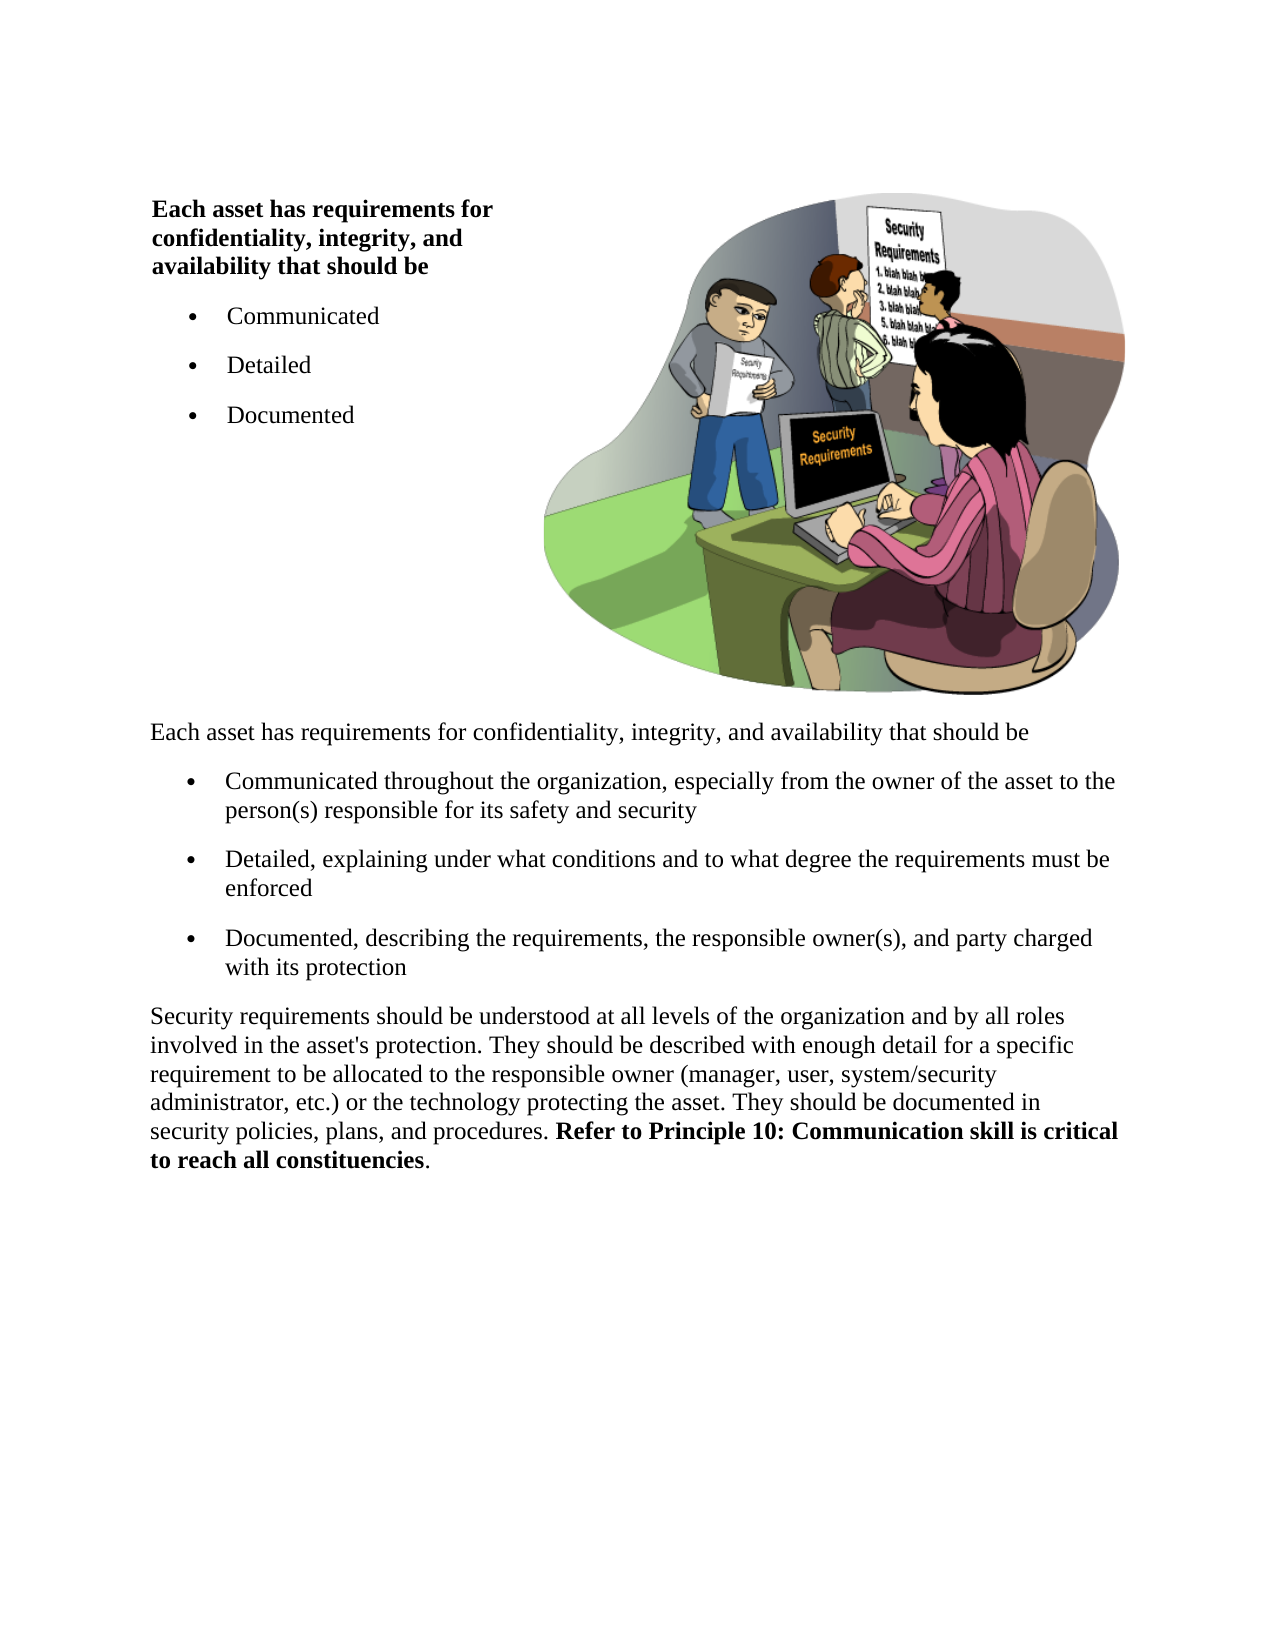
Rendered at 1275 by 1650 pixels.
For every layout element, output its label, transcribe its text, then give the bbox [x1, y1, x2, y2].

text Each asset has requirements for confidentiality, integrity, and availability that should be [150, 717, 1125, 745]
table_header [542, 150, 1134, 182]
list Documented, describing the requirements, the responsible owner(s), and party charged with its protection [187, 923, 1125, 980]
text Security requirements should be understood at all levels of the organization and by all roles involved in the asset's protection. They should be described with enough detail for a specific requirement to be allocated to the responsible owner (manager, user, system/security administrator, etc.) or the technology protecting the asset. They should be documented in security policies, plans, and procedures. Refer to Principle 10: Communication skill is critical to reach all constituencies. [150, 1001, 1125, 1174]
table_cell Each asset has requirements for confidentiality, integrity, and availability that should be Communicated Detailed Documented [150, 182, 542, 706]
list Detailed, explaining under what conditions and to what degree the requirements must be enforced [187, 844, 1125, 902]
table_cell [542, 182, 1134, 706]
list Communicated throughout the organization, especially from the owner of the asset to the person(s) responsible for its safety and security [187, 766, 1125, 824]
table_header [150, 150, 542, 182]
